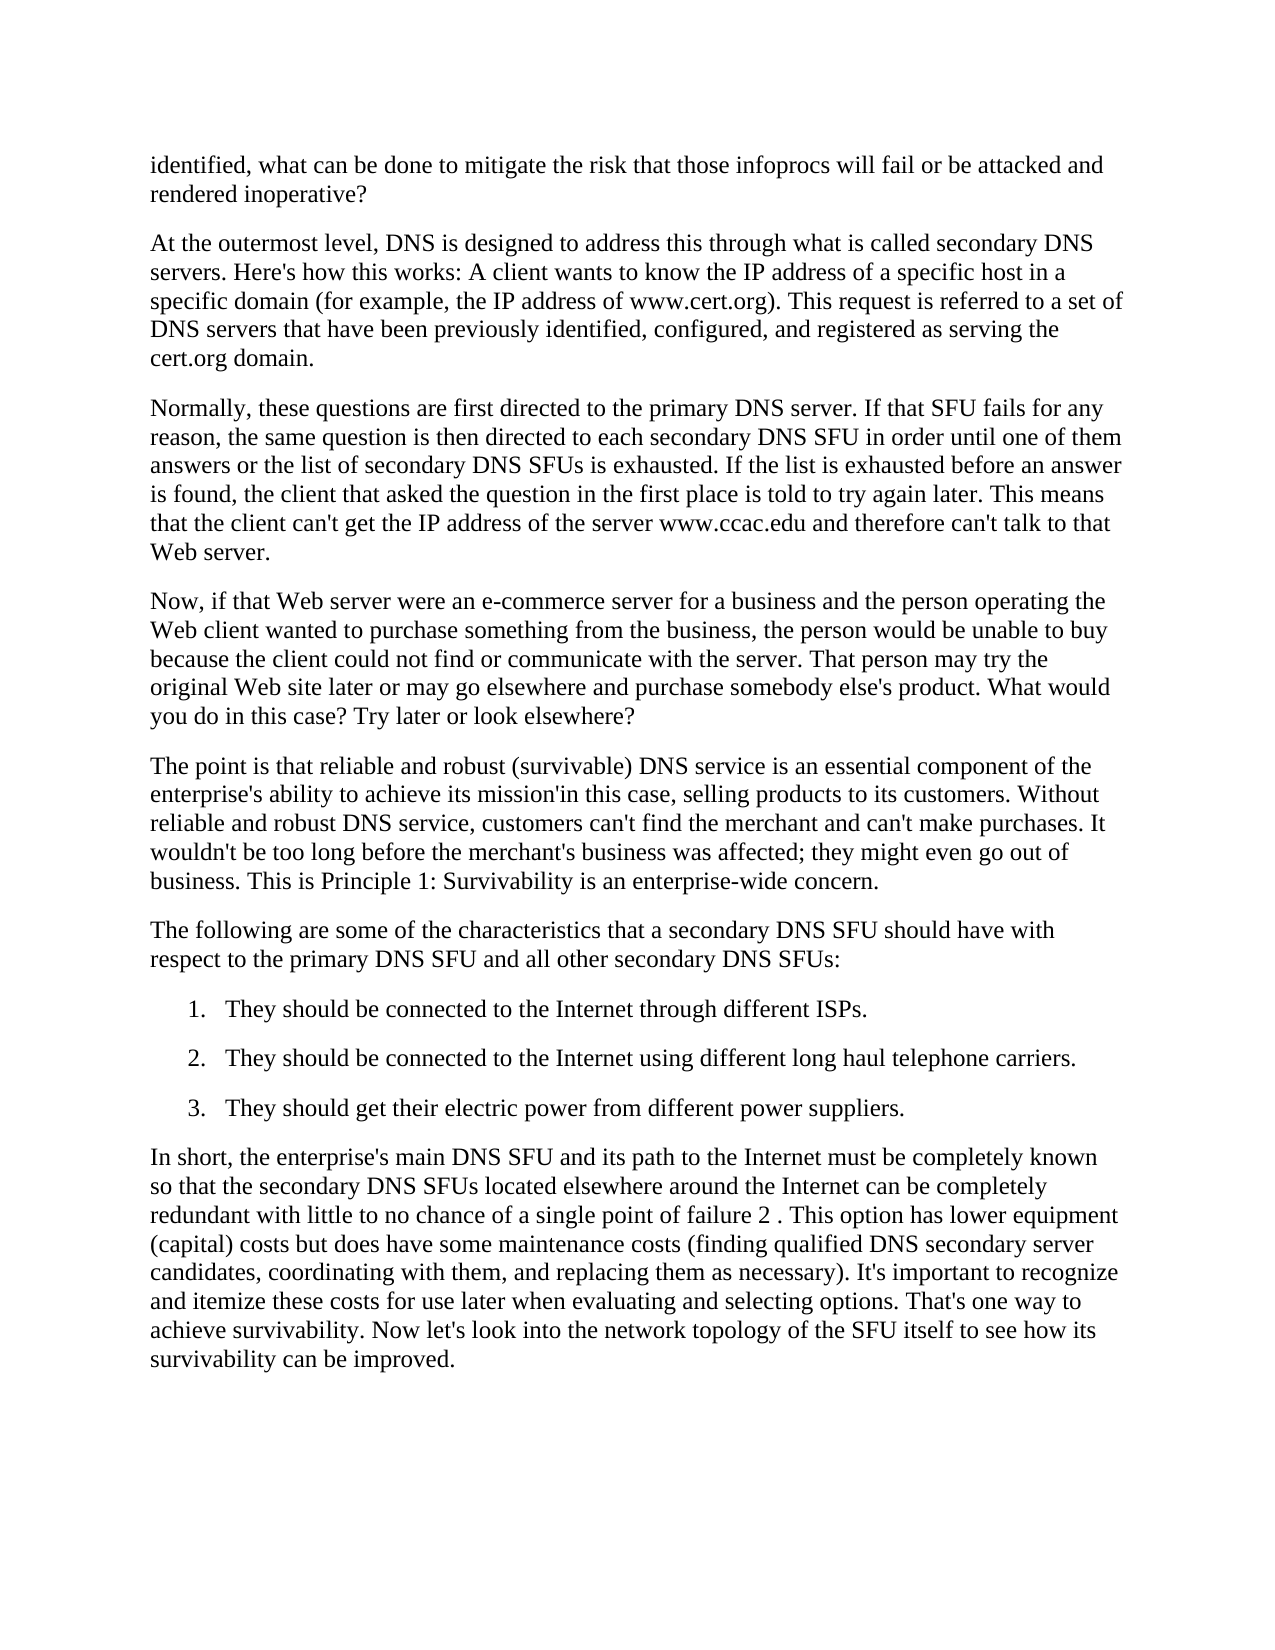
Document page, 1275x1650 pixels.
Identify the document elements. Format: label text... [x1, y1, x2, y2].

text Normally, these questions are first directed to the primary DNS server. If that SFU fails for any reason, the same question is then directed to each secondary DNS SFU in order until one of them answers or the list of secondary DNS SFUs is exhausted. If the list is exhausted before an answer is found, the client that asked the question in the first place is told to try again later. This means that the client can't get the IP address of the server www.ccac.edu and therefore can't talk to that Web server. [150, 393, 1125, 565]
list They should get their electric power from different power suppliers. [187, 1093, 1125, 1122]
text The following are some of the characteristics that a secondary DNS SFU should have with respect to the primary DNS SFU and all other secondary DNS SFUs: [150, 915, 1125, 973]
text At the outermost level, DNS is designed to address this through what is called secondary DNS servers. Here's how this works: A client wants to know the IP address of a specific host in a specific domain (for example, the IP address of www.cert.org). This request is referred to a set of DNS servers that have been previously identified, configured, and registered as serving the cert.org domain. [150, 228, 1125, 372]
text Now, if that Web server were an e-commerce server for a business and the person operating the Web client wanted to purchase something from the business, the person would be unable to buy because the client could not find or communicate with the server. That person may try the original Web site later or may go elsewhere and purchase somebody else's product. What would you do in this case? Try later or look elsewhere? [150, 586, 1125, 730]
list They should be connected to the Internet using different long haul telephone carriers. [187, 1043, 1125, 1072]
list They should be connected to the Internet through different ISPs. [187, 994, 1125, 1022]
text In short, the enterprise's main DNS SFU and its path to the Internet must be completely known so that the secondary DNS SFUs located elsewhere around the Internet can be completely redundant with little to no chance of a single point of failure 2 . This option has lower equipment (capital) costs but does have some maintenance costs (finding qualified DNS secondary server candidates, coordinating with them, and replacing them as necessary). It's important to recognize and itemize these costs for use later when evaluating and selecting options. That's one way to achieve survivability. Now let's look into the network topology of the SFU itself to see how its survivability can be improved. [150, 1142, 1125, 1372]
text identified, what can be done to mitigate the risk that those infoprocs will fail or be attacked and rendered inoperative? [150, 150, 1125, 207]
text The point is that reliable and robust (survivable) DNS service is an essential component of the enterprise's ability to achieve its mission'in this case, selling products to its customers. Without reliable and robust DNS service, customers can't find the merchant and can't make purchases. It wouldn't be too long before the merchant's business was affected; they might even go out of business. This is Principle 1: Survivability is an enterprise-wide concern. [150, 751, 1125, 894]
